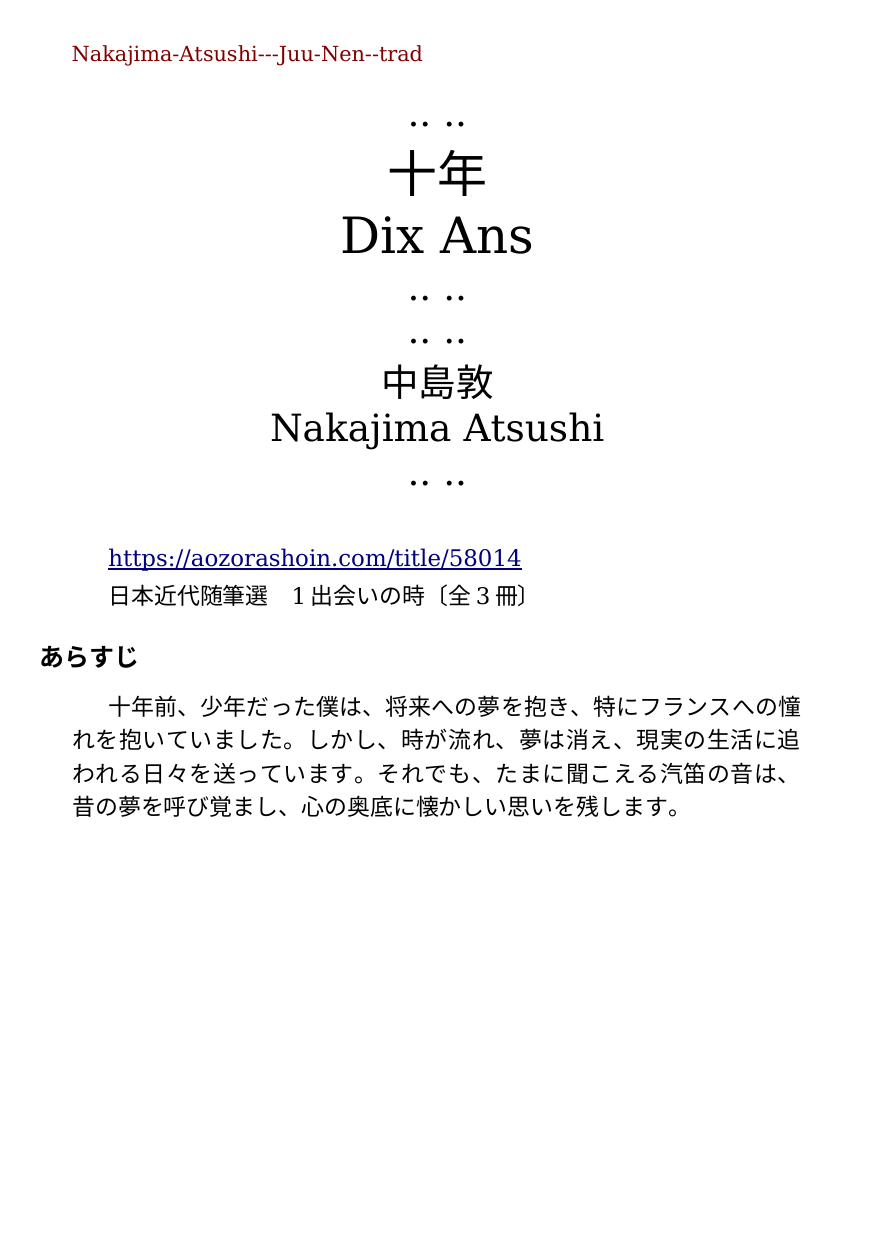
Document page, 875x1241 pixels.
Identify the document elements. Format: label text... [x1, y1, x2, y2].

subtitle .. .. 十年 Dix Ans .. .. .. .. 中島敦 Nakajima Atsushi .. .. [36, 91, 838, 494]
text 日本近代随筆選 1出会いの時〔全3冊〕 [72, 578, 802, 611]
text https://aozorashoin.com/title/58014 [72, 545, 802, 572]
subtitle あらすじ [36, 635, 838, 677]
text 十年前、少年だった僕は、将来への夢を抱き、特にフランスへの憧れを抱いていました。しかし、時が流れ、夢は消え、現実の生活に追われる日々を送っています。それでも、たまに聞こえる汽笛の音は、昔の夢を呼び覚まし、心の奥底に懐かしい思いを残します。 [72, 689, 802, 822]
text Nakajima-Atsushi---Juu-Nen--trad [71, 42, 803, 66]
